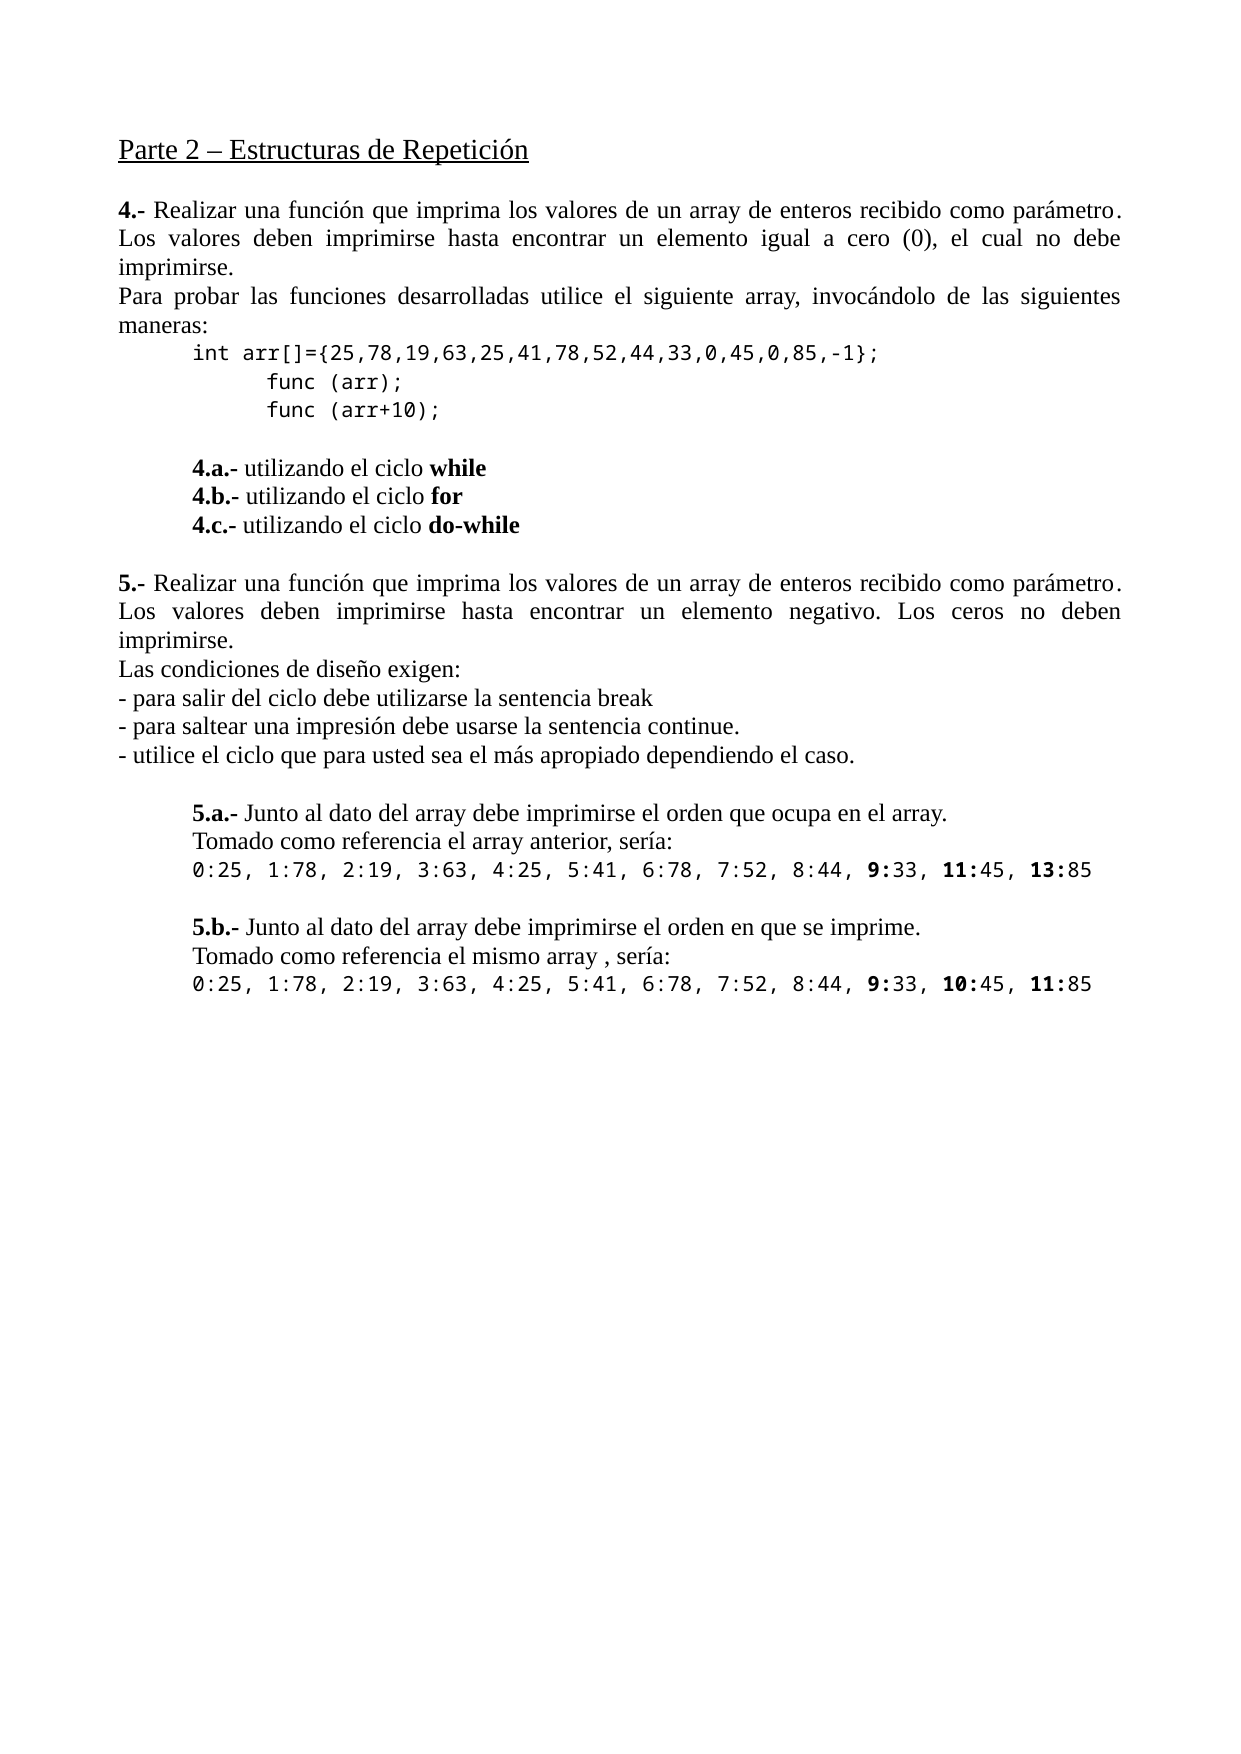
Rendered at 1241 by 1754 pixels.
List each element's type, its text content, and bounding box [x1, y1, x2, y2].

text 5.- Realizar una función que imprima los valores de un array de enteros recibido como parámetro. Los valores deben imprimirse hasta encontrar un elemento negativo. Los ceros no deben imprimirse. [118, 568, 1122, 654]
text func (arr); [192, 367, 1122, 395]
text Tomado como referencia el array anterior, sería: [192, 826, 1122, 855]
text 0:25, 1:78, 2:19, 3:63, 4:25, 5:41, 6:78, 7:52, 8:44, 9:33, 11:45, 13:85 [192, 855, 1122, 883]
text Parte 2 – Estructuras de Repetición [118, 132, 1122, 166]
text - para salir del ciclo debe utilizarse la sentencia break [118, 683, 1122, 711]
text Las condiciones de diseño exigen: [118, 654, 1122, 683]
text - utilice el ciclo que para usted sea el más apropiado dependiendo el caso. [118, 740, 1122, 769]
text - para saltear una impresión debe usarse la sentencia continue. [118, 711, 1122, 740]
text 4.a.- utilizando el ciclo while [192, 453, 1122, 481]
text 0:25, 1:78, 2:19, 3:63, 4:25, 5:41, 6:78, 7:52, 8:44, 9:33, 10:45, 11:85 [192, 969, 1122, 998]
text 5.b.- Junto al dato del array debe imprimirse el orden en que se imprime. [192, 912, 1122, 941]
text 4.b.- utilizando el ciclo for [192, 481, 1122, 510]
text 4.c.- utilizando el ciclo do-while [192, 510, 1122, 539]
text Tomado como referencia el mismo array , sería: [192, 941, 1122, 969]
text int arr[]={25,78,19,63,25,41,78,52,44,33,0,45,0,85,-1}; [192, 338, 1122, 367]
text func (arr+10); [192, 395, 1122, 424]
text Para probar las funciones desarrolladas utilice el siguiente array, invocándolo de las siguientes maneras: [118, 281, 1122, 338]
text 4.- Realizar una función que imprima los valores de un array de enteros recibido como parámetro. Los valores deben imprimirse hasta encontrar un elemento igual a cero (0), el cual no debe imprimirse. [118, 195, 1122, 281]
text 5.a.- Junto al dato del array debe imprimirse el orden que ocupa en el array. [192, 798, 1122, 826]
